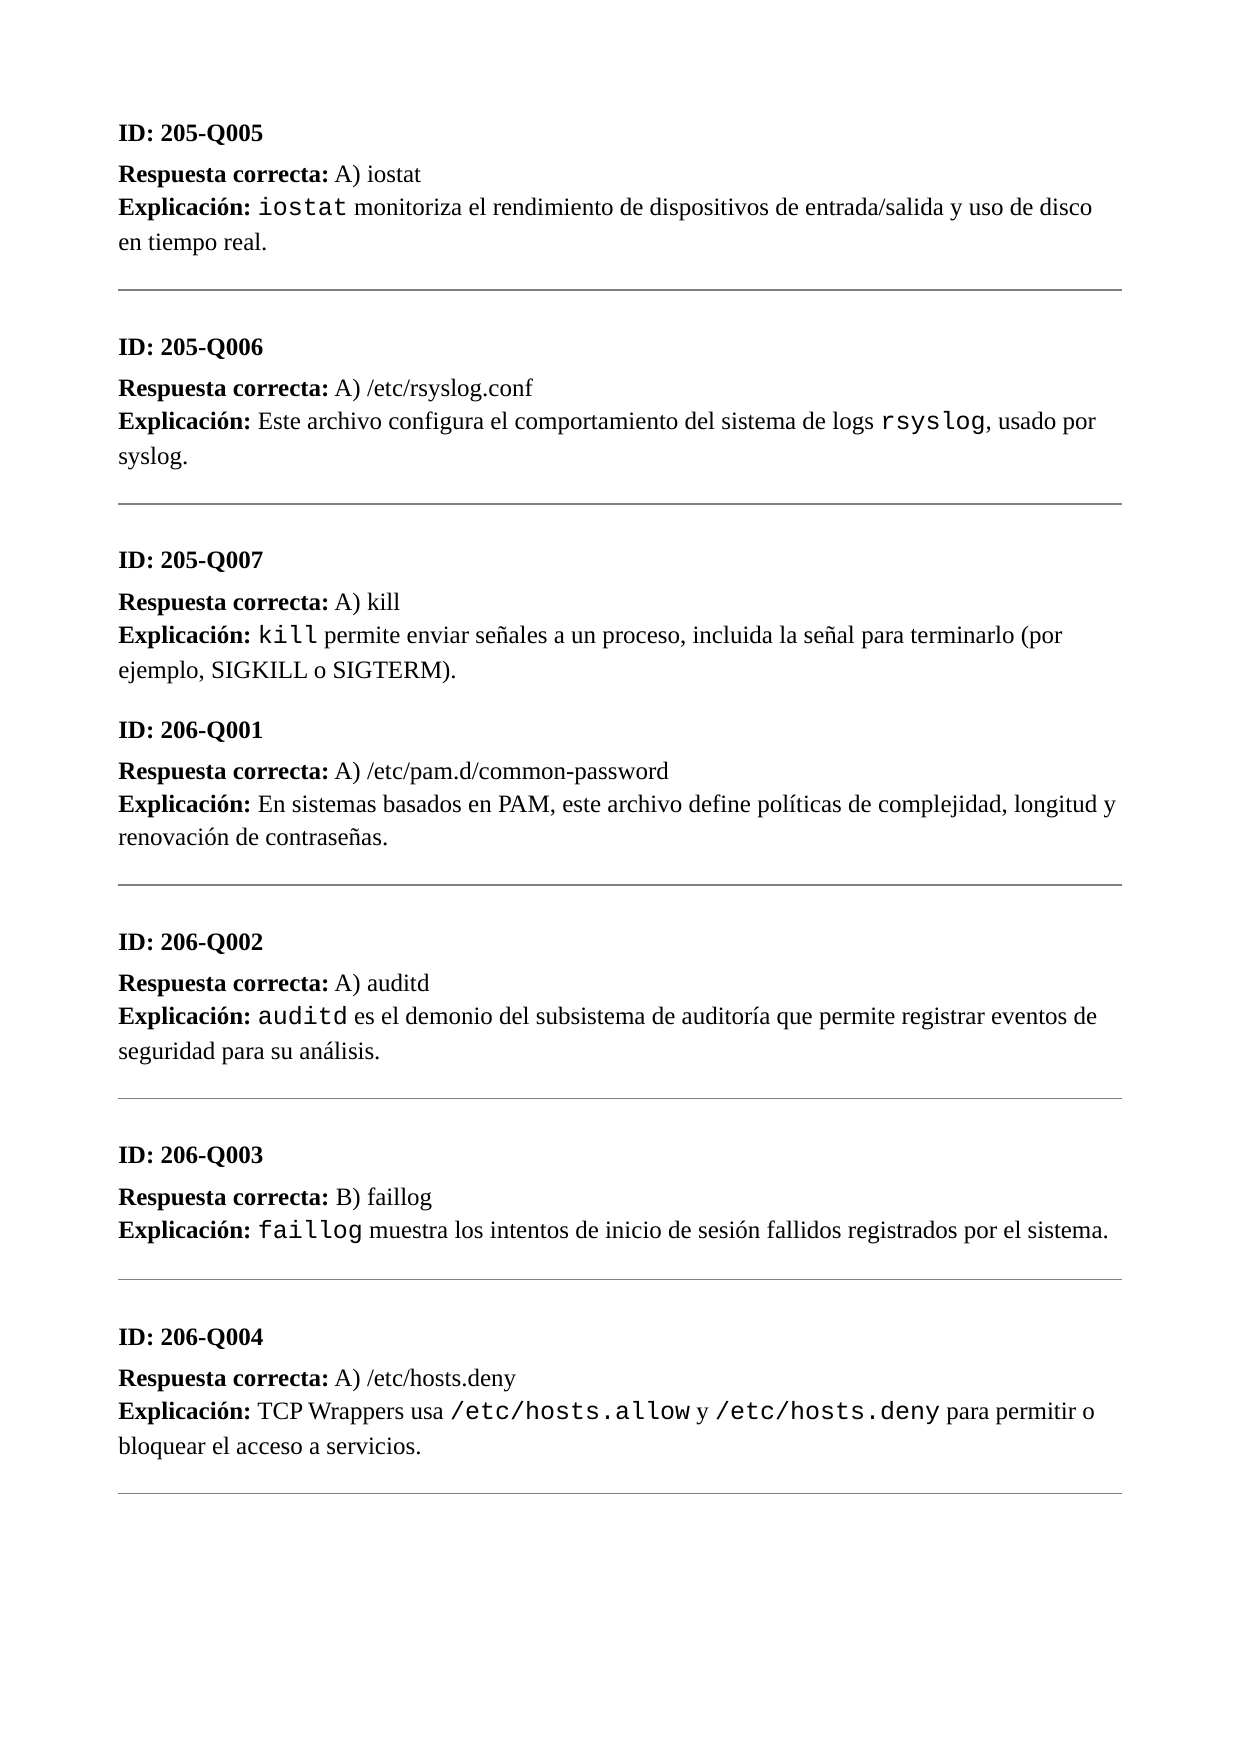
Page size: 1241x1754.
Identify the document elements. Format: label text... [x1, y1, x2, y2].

subtitle ID: 206-Q001 [118, 715, 1122, 744]
text Respuesta correcta: A) auditd Explicación: auditd es el demonio del subsistema de auditoría que permite registrar eventos de seguridad para su análisis. [118, 968, 1122, 1065]
text Respuesta correcta: A) /etc/pam.d/common-password Explicación: En sistemas basados en PAM, este archivo define políticas de complejidad, longitud y renovación de contraseñas. [118, 756, 1122, 851]
text Respuesta correcta: B) faillog Explicación: faillog muestra los intentos de inicio de sesión fallidos registrados por el sistema. [118, 1182, 1122, 1246]
text Respuesta correcta: A) kill Explicación: kill permite enviar señales a un proceso, incluida la señal para terminarlo (por ejemplo, SIGKILL o SIGTERM). [118, 587, 1122, 684]
text Respuesta correcta: A) iostat Explicación: iostat monitoriza el rendimiento de dispositivos de entrada/salida y uso de disco en tiempo real. [118, 159, 1122, 256]
subtitle ID: 206-Q004 [118, 1322, 1122, 1350]
subtitle ID: 205-Q006 [118, 332, 1122, 361]
subtitle ID: 205-Q007 [118, 546, 1122, 574]
subtitle ID: 206-Q003 [118, 1141, 1122, 1169]
subtitle ID: 205-Q005 [118, 118, 1122, 147]
subtitle ID: 206-Q002 [118, 927, 1122, 956]
text Respuesta correcta: A) /etc/rsyslog.conf Explicación: Este archivo configura el comportamiento del sistema de logs rsyslog, usado por syslog. [118, 373, 1122, 470]
text Respuesta correcta: A) /etc/hosts.deny Explicación: TCP Wrappers usa /etc/hosts.allow y /etc/hosts.deny para permitir o bloquear el acceso a servicios. [118, 1363, 1122, 1460]
